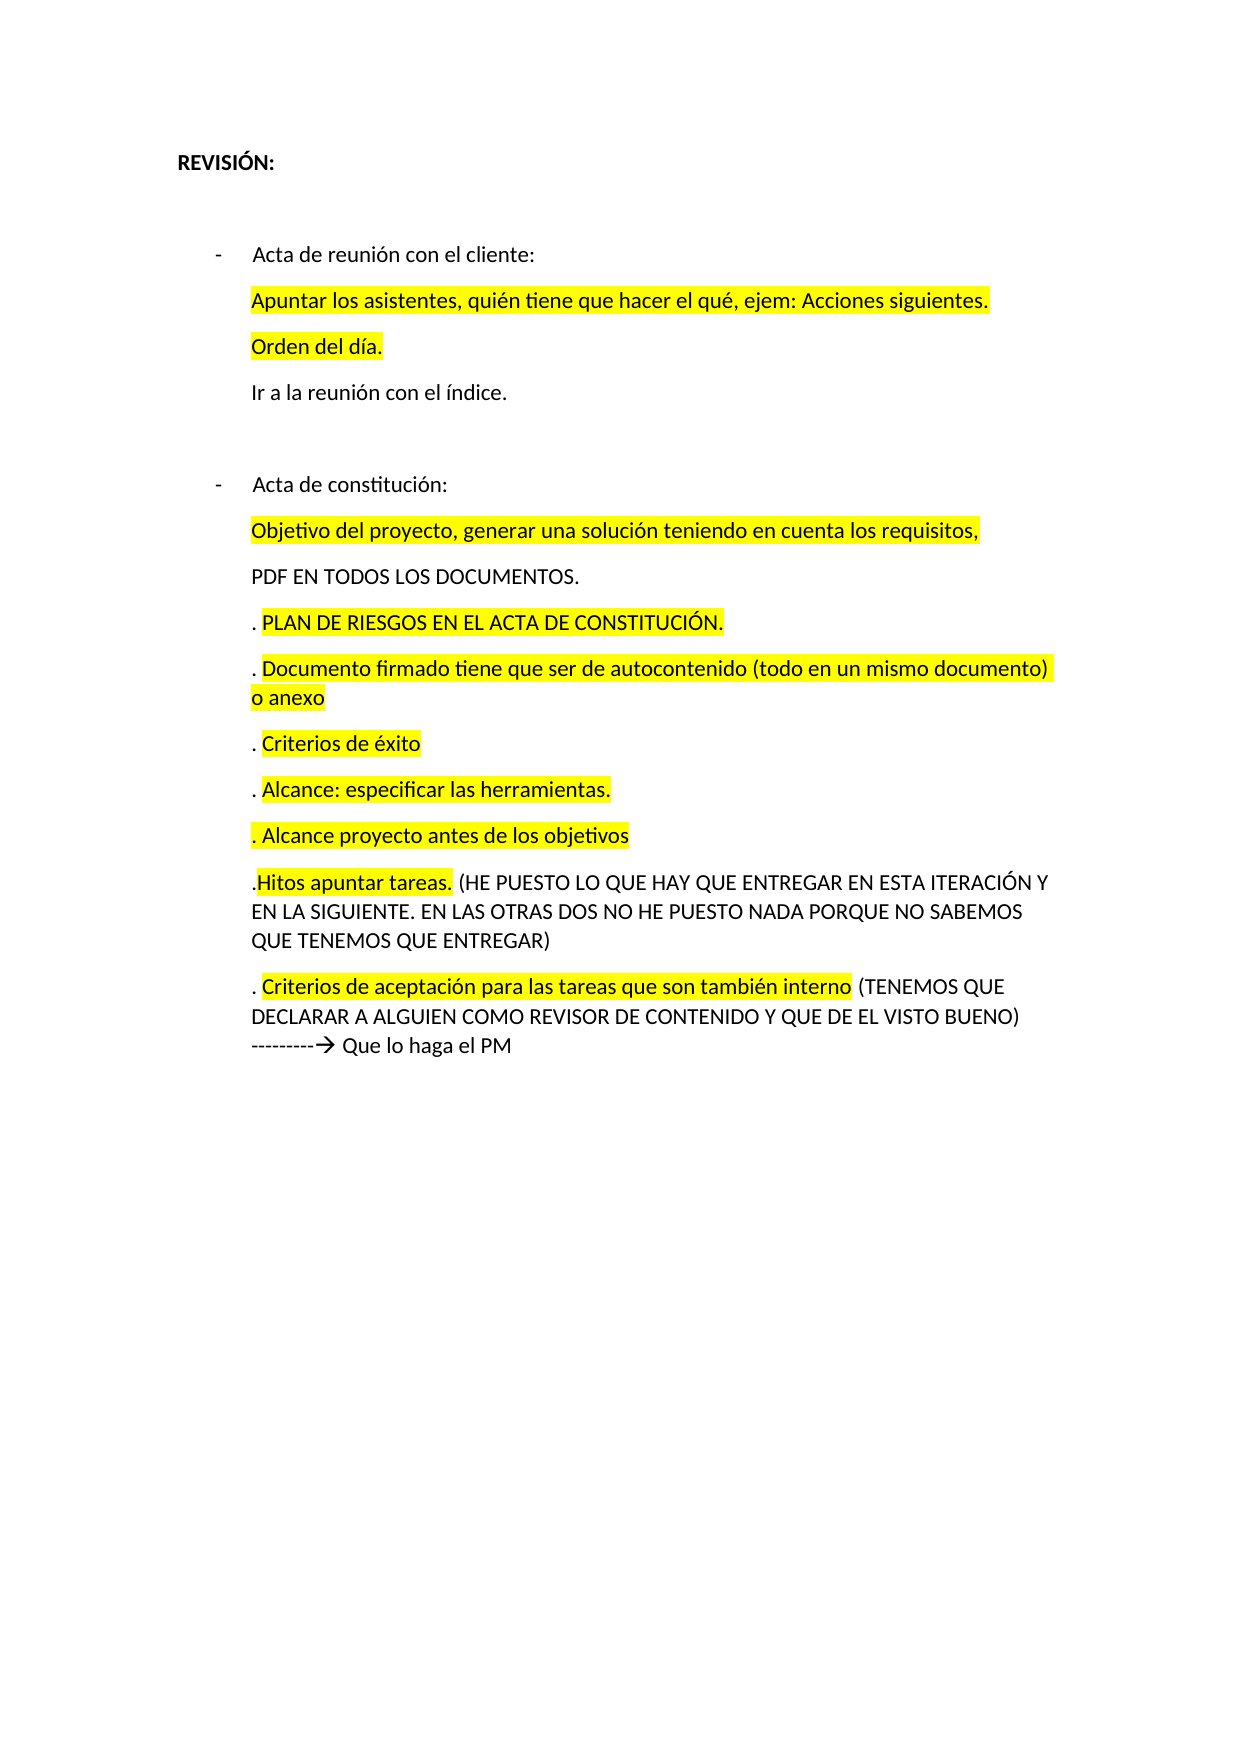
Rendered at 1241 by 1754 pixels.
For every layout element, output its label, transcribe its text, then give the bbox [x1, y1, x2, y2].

text Apuntar los asistentes, quién tiene que hacer el qué, ejem: Acciones siguientes. [251, 286, 1063, 314]
text . Alcance proyecto antes de los objetivos [251, 822, 1063, 849]
text . Alcance: especificar las herramientas. [251, 776, 1063, 803]
text . Documento firmado tiene que ser de autocontenido (todo en un mismo documento) o anexo [251, 654, 1063, 711]
text . Criterios de éxito [251, 729, 1063, 757]
text Ir a la reunión con el índice. [251, 378, 1063, 406]
list Acta de reunión con el cliente: [215, 240, 1063, 268]
text . PLAN DE RIESGOS EN EL ACTA DE CONSTITUCIÓN. [251, 608, 1063, 636]
text .Hitos apuntar tareas. (HE PUESTO LO QUE HAY QUE ENTREGAR EN ESTA ITERACIÓN Y EN LA SIGUIENTE. EN LAS OTRAS DOS NO HE PUESTO NADA PORQUE NO SABEMOS QUE TENEMOS QUE ENTREGAR) [251, 868, 1063, 954]
text PDF EN TODOS LOS DOCUMENTOS. [251, 562, 1063, 590]
text . Criterios de aceptación para las tareas que son también interno (TENEMOS QUE DECLARAR A ALGUIEN COMO REVISOR DE CONTENIDO Y QUE DE EL VISTO BUENO) --------- Que lo haga el PM [251, 972, 1063, 1059]
text Objetivo del proyecto, generar una solución teniendo en cuenta los requisitos, [251, 516, 1063, 544]
text REVISIÓN: [177, 148, 1063, 176]
list Acta de constitución: [215, 470, 1063, 498]
text Orden del día. [251, 332, 1063, 360]
